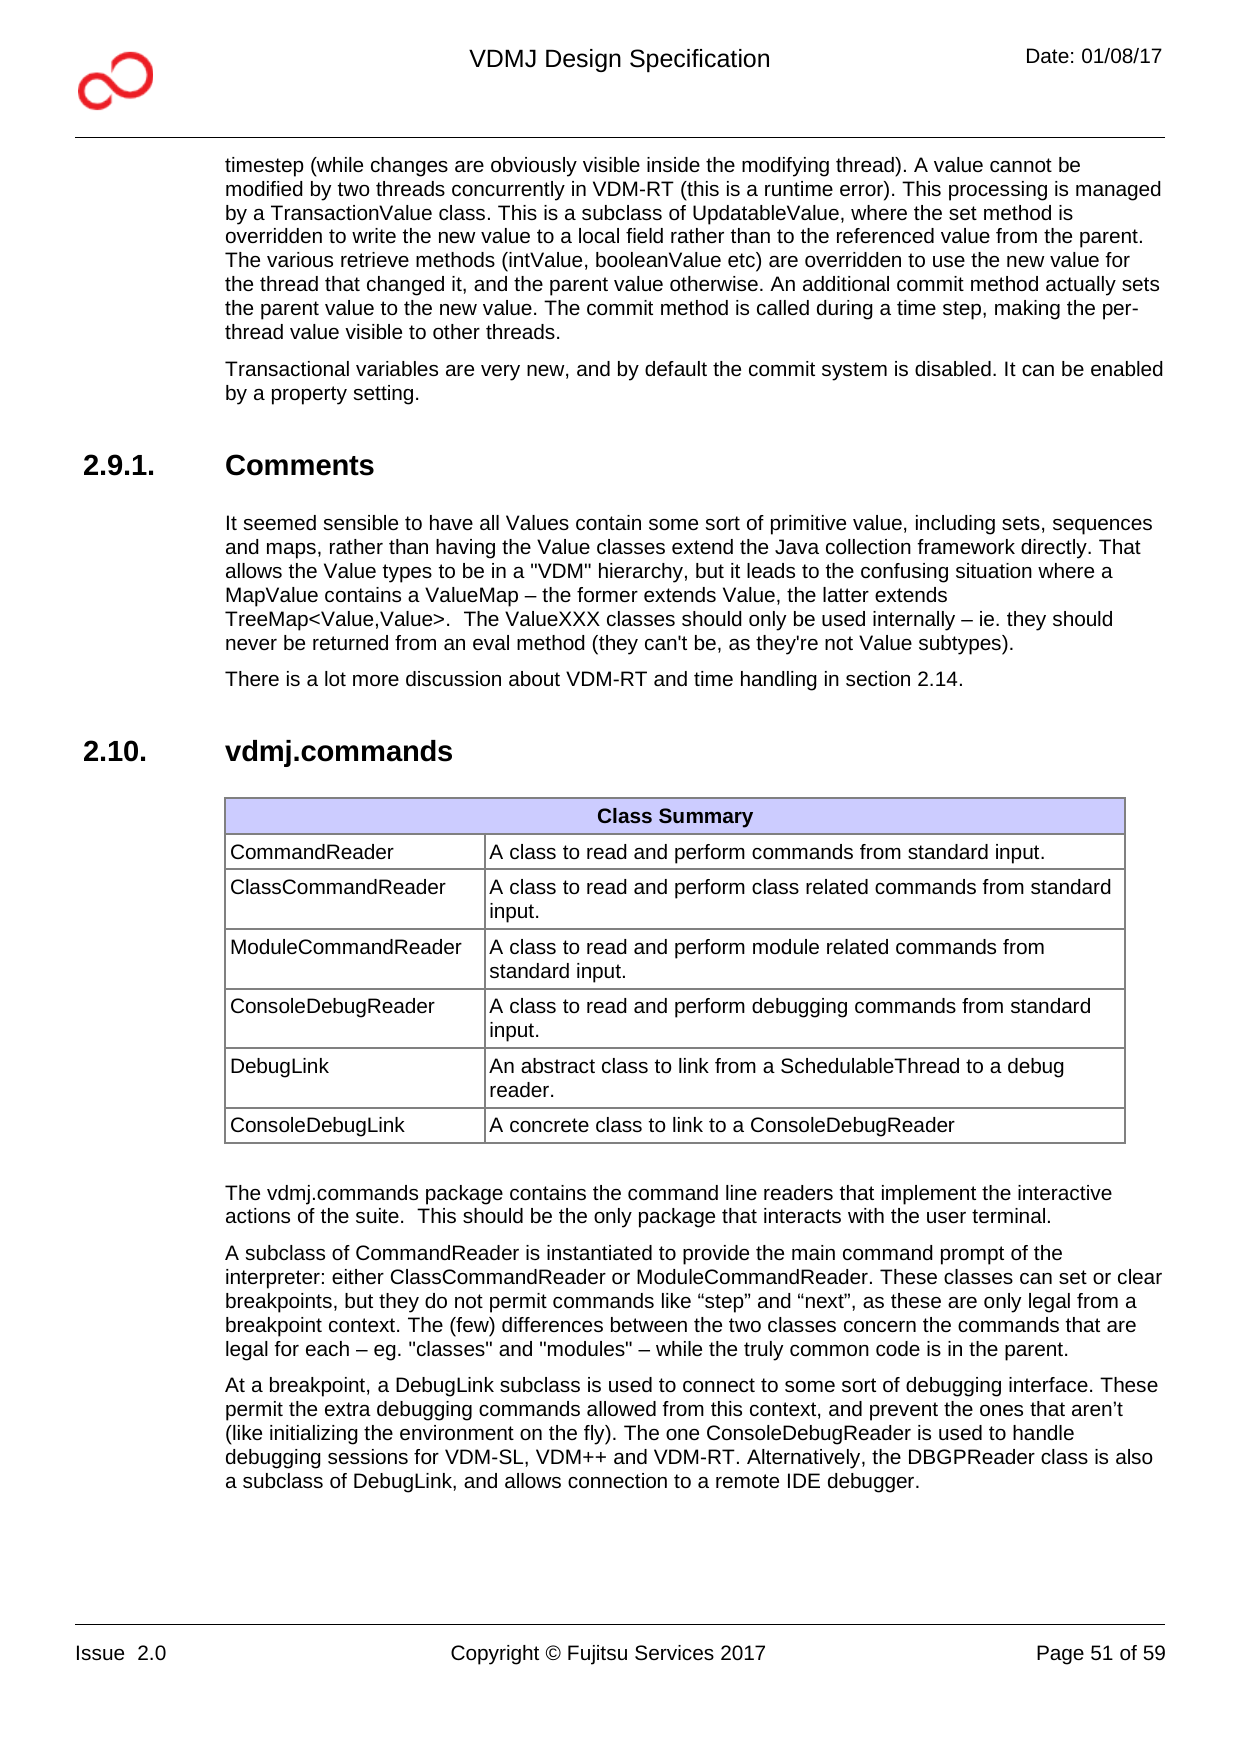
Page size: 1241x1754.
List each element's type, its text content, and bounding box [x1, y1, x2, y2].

table_cell ClassCommandReader [226, 870, 484, 928]
table_cell ConsoleDebugReader [226, 990, 484, 1047]
subtitle Comments [75, 447, 1165, 481]
table_cell A class to read and perform commands from standard input. [486, 835, 1124, 868]
table_cell A concrete class to link to a ConsoleDebugReader [486, 1109, 1124, 1142]
table_cell DebugLink [226, 1049, 484, 1107]
text timestep (while changes are obviously visible inside the modifying thread). A value cannot be modified by two threads concurrently in VDM-RT (this is a runtime error). This processing is managed by a TransactionValue class. This is a subclass of UpdatableValue, where the set method is overridden to write the new value to a local field rather than to the referenced value from the parent. The various retrieve methods (intValue, booleanValue etc) are overridden to use the new value for the thread that changed it, and the parent value otherwise. An additional commit method actually sets the parent value to the new value. The commit method is called during a time step, making the per-thread value visible to other threads. [225, 153, 1165, 344]
picture [78, 44, 153, 120]
table_cell A class to read and perform debugging commands from standard input. [486, 990, 1124, 1047]
table_cell CommandReader [226, 835, 484, 868]
text There is a lot more discussion about VDM-RT and time handling in section 2.14. [225, 667, 1165, 691]
table_cell ModuleCommandReader [226, 930, 484, 987]
table_cell An abstract class to link from a SchedulableThread to a debug reader. [486, 1049, 1124, 1107]
text A subclass of CommandReader is instantiated to provide the main command prompt of the interpreter: either ClassCommandReader or ModuleCommandReader. These classes can set or clear breakpoints, but they do not permit commands like “step” and “next”, as these are only legal from a breakpoint context. The (few) differences between the two classes concern the commands that are legal for each – eg. "classes" and "modules" – while the truly common code is in the parent. [225, 1241, 1165, 1361]
table_header Class Summary [226, 799, 1124, 833]
text It seemed sensible to have all Values contain some sort of primitive value, including sets, sequences and maps, rather than having the Value classes extend the Java collection framework directly. That allows the Value types to be in a "VDM" hierarchy, but it leads to the confusing situation where a MapValue contains a ValueMap – the former extends Value, the latter extends TreeMap<Value,Value>. The ValueXXX classes should only be used internally – ie. they should never be returned from an eval method (they can't be, as they're not Value subtypes). [225, 511, 1165, 655]
table_cell A class to read and perform class related commands from standard input. [486, 870, 1124, 928]
table_cell A class to read and perform module related commands from standard input. [486, 930, 1124, 987]
text At a breakpoint, a DebugLink subclass is used to connect to some sort of debugging interface. These permit the extra debugging commands allowed from this context, and prevent the ones that aren’t (like initializing the environment on the fly). The one ConsoleDebugReader is used to handle debugging sessions for VDM-SL, VDM++ and VDM-RT. Alternatively, the DBGPReader class is also a subclass of DebugLink, and allows connection to a remote IDE debugger. [225, 1373, 1165, 1493]
subtitle vdmj.commands [75, 734, 1165, 767]
text Transactional variables are very new, and by default the commit system is disabled. It can be enabled by a property setting. [225, 357, 1165, 405]
table_cell ConsoleDebugLink [226, 1109, 484, 1142]
text The vdmj.commands package contains the command line readers that implement the interactive actions of the suite. This should be the only package that interacts with the user terminal. [225, 1181, 1165, 1229]
